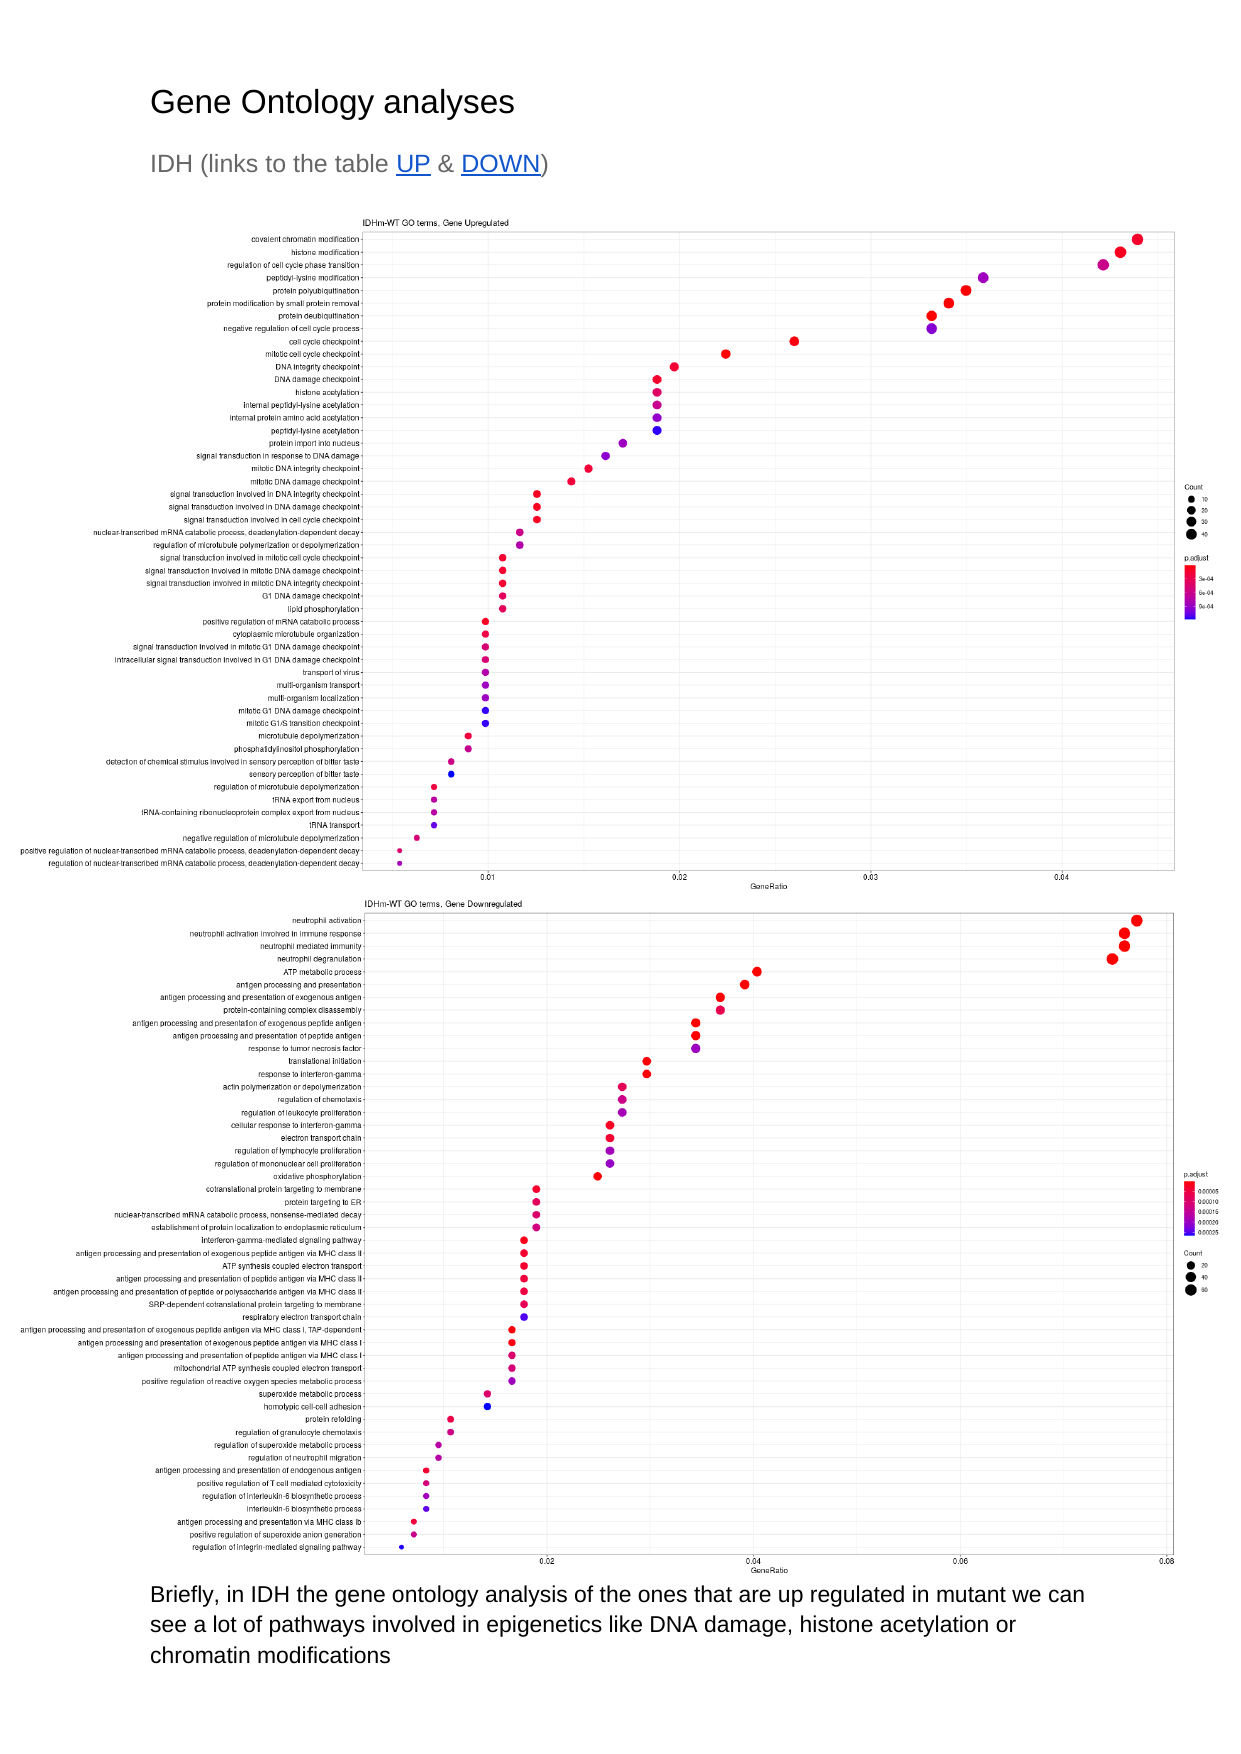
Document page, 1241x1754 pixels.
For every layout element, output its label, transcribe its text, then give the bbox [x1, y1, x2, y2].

picture [17, 216, 1219, 894]
text Briefly, in IDH the gene ontology analysis of the ones that are up regulated in mutant we can see a lot of pathways involved in epigenetics like DNA damage, histone acetylation or chromatin modifications [150, 1581, 1090, 1668]
subtitle Gene Ontology analyses [150, 82, 1090, 120]
picture [17, 897, 1225, 1578]
subtitle IDH (links to the table UP & DOWN) [150, 149, 1090, 178]
